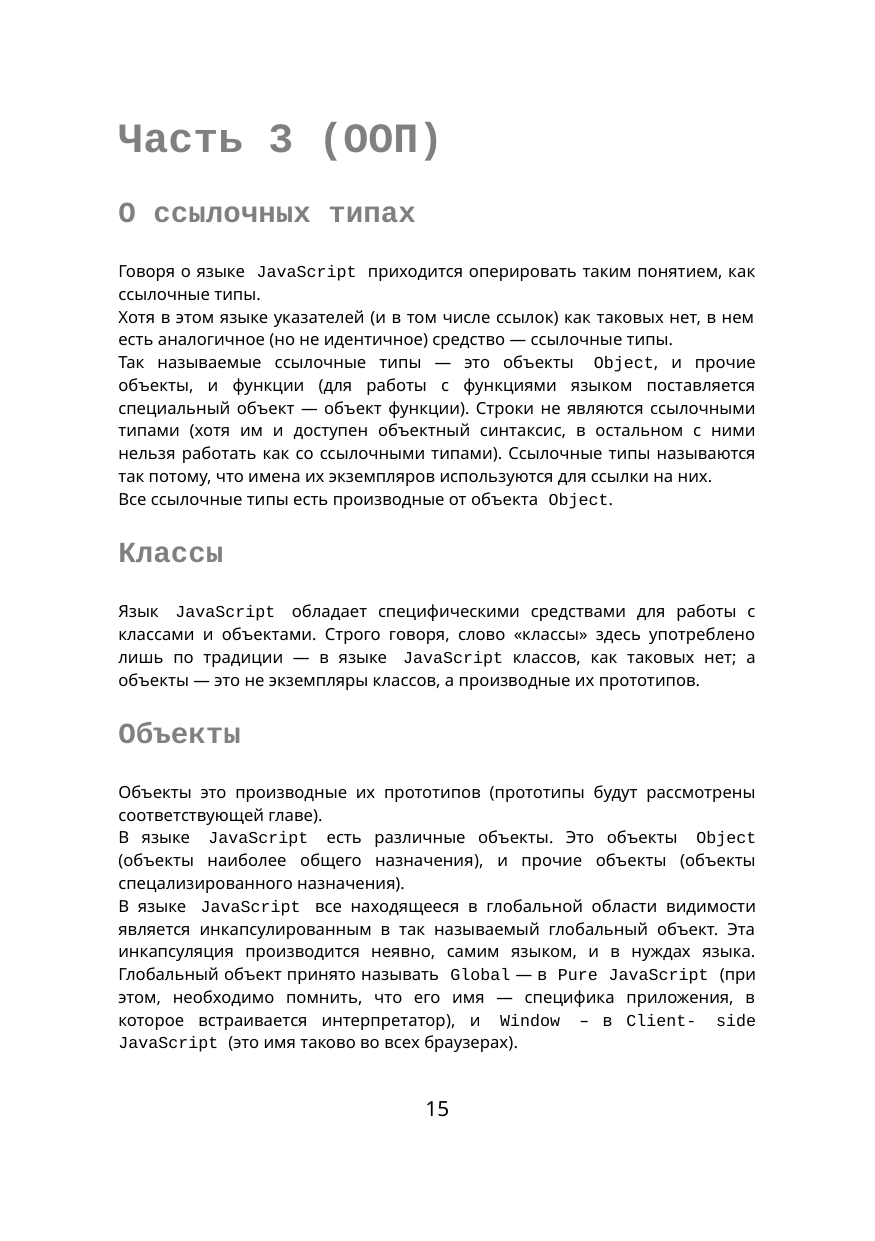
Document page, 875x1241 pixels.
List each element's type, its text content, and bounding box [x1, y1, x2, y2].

text Объекты это производные их прототипов (прототипы будут рассмотрены соответствующей главе). [118, 781, 756, 826]
text Часть 3 (ООП) [118, 118, 756, 165]
text Говоря о языке JavaScript приходится оперировать таким понятием, как ссылочные типы. [118, 260, 756, 305]
text О ссылочных типах [118, 198, 756, 231]
text Язык JavaScript обладает специфическими средствами для работы с классами и объектами. Строго говоря, слово «классы» здесь употреблено лишь по традиции — в языке JavaScript классов, как таковых нет; а объекты — это не экземпляры классов, а производные их прототипов. [118, 600, 756, 691]
text В языке JavaScript есть различные объекты. Это объекты Object (объекты наиболее общего назначения), и прочие объекты (объекты спецализированного назначения). [118, 826, 756, 894]
text Объекты [118, 719, 756, 752]
text Все ссылочные типы есть производные от объекта Object. [118, 487, 756, 510]
text В языке JavaScript все находящееся в глобальной области видимости является инкапсулированным в так называемый глобальный объект. Эта инкапсуляция производится неявно, самим языком, и в нуждах языка. Глобальный объект принято называть Global — в Pure JavaScript (при этом, необходимо помнить, что его имя — специфика приложения, в которое встраивается интерпретатор), и Window – в Client- side JavaScript (это имя таково во всех браузерах). [118, 894, 756, 1054]
text Классы [118, 538, 756, 571]
text Так называемые ссылочные типы — это объекты Object, и прочие объекты, и функции (для работы с функциями языком поставляется специальный объект — объект функции). Строки не являются ссылочными типами (хотя им и доступен объектный синтаксис, в остальном с ними нельзя работать как со ссылочными типами). Ссылочные типы называются так потому, что имена их экземпляров используются для ссылки на них. [118, 351, 756, 487]
text Хотя в этом языке указателей (и в том числе ссылок) как таковых нет, в нем есть аналогичное (но не идентичное) средство — ссылочные типы. [118, 305, 756, 351]
